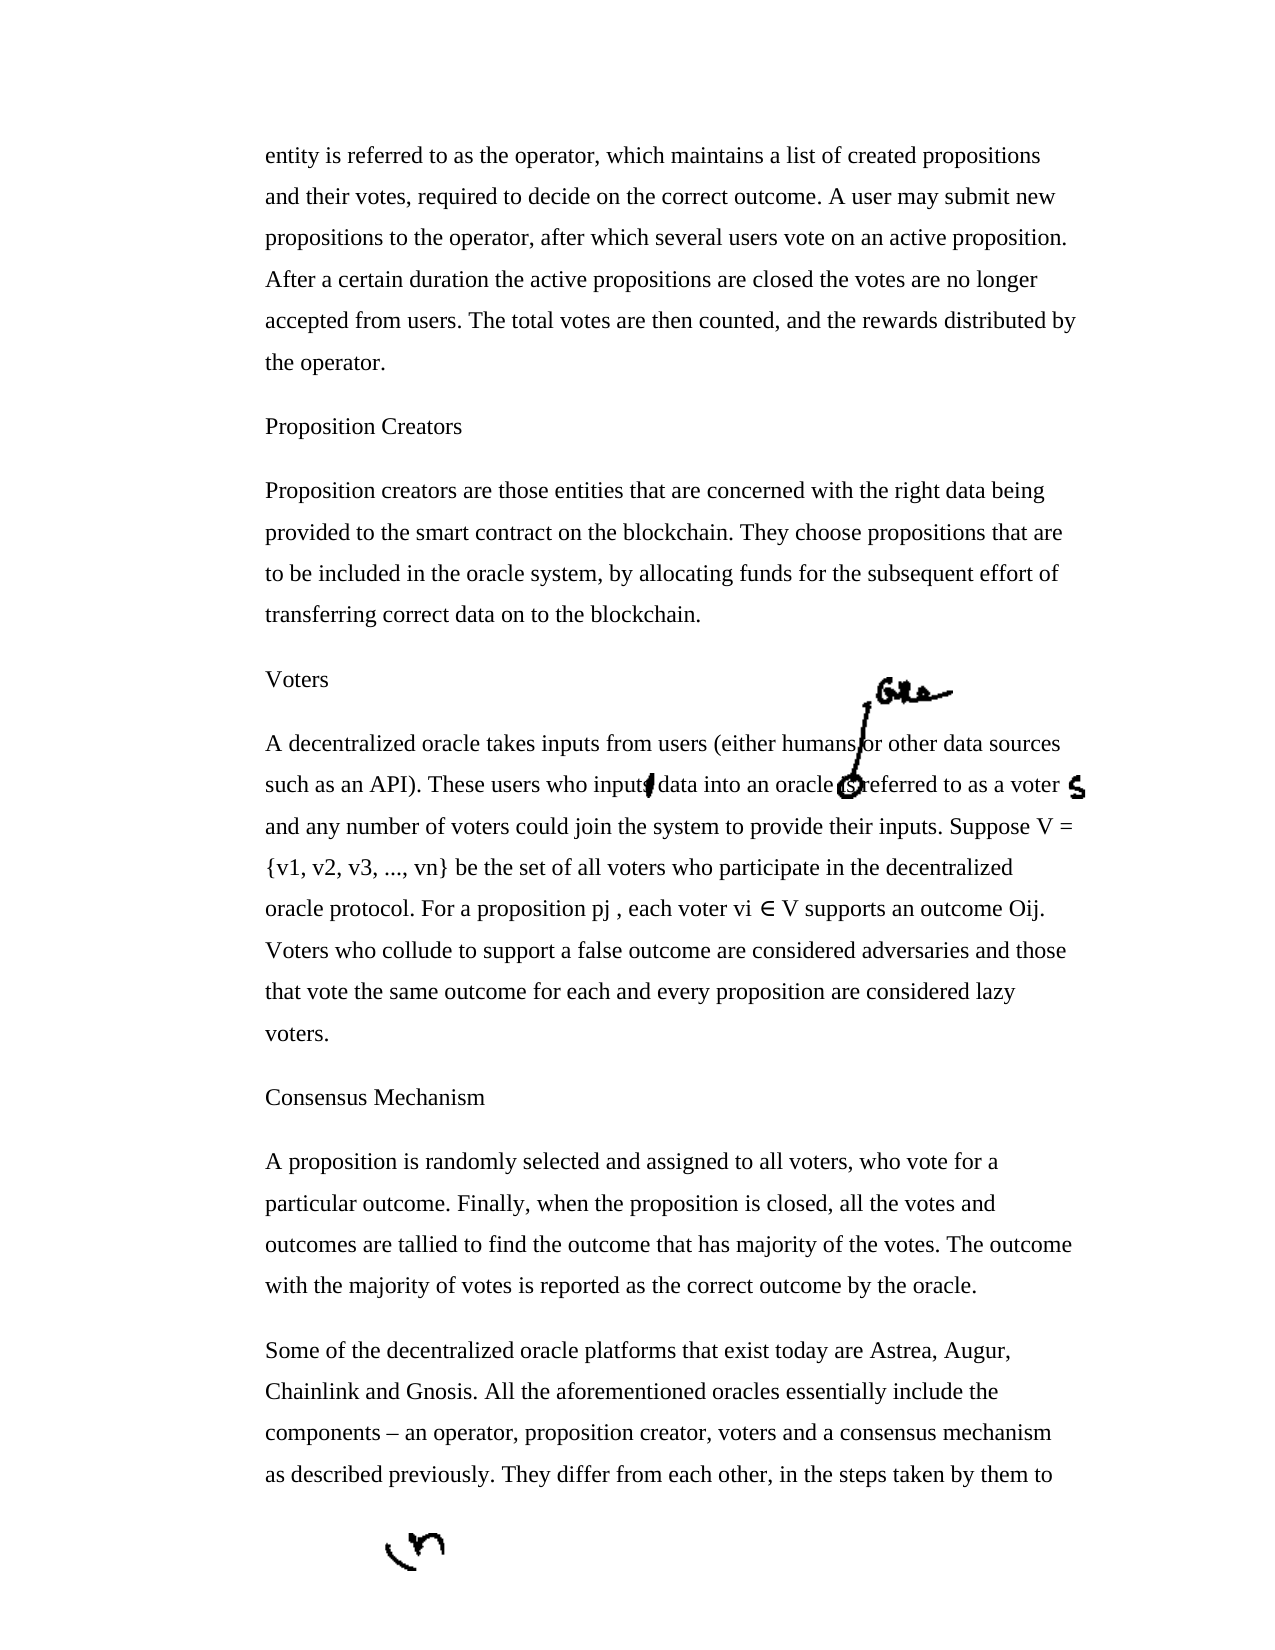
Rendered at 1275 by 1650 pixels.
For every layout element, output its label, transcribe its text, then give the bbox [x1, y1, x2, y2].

subtitle Voters [265, 665, 1126, 692]
text A decentralized oracle takes inputs from users (either humans or other data sources such as an API). These users who inputs data into an oracle is referred to as a voter and any number of voters could join the system to provide their inputs. Suppose V = {v1, v2, v3, ..., vn} be the set of all voters who participate in the decentralized oracle protocol. For a proposition pj , each voter vi ∈ V supports an outcome Oij. Voters who collude to support a false outcome are considered adversaries and those that vote the same outcome for each and every proposition are considered lazy voters. [265, 729, 1078, 1046]
text A proposition is randomly selected and assigned to all voters, who vote for a particular outcome. Finally, when the proposition is closed, all the votes and outcomes are tallied to find the outcome that has majority of the votes. The outcome with the majority of votes is reported as the correct outcome by the oracle. [265, 1147, 1078, 1299]
text entity is referred to as the operator, which maintains a list of created propositions and their votes, required to decide on the correct outcome. A user may submit new propositions to the operator, after which several users vote on an active proposition. After a certain duration the active propositions are closed the votes are no longer accepted from users. The total votes are then counted, and the rewards distributed by the operator. [265, 141, 1078, 375]
subtitle Proposition Creators [265, 412, 1126, 439]
text Proposition creators are those entities that are concerned with the right data being provided to the smart contract on the blockchain. They choose propositions that are to be included in the oracle system, by allocating funds for the subsequent effort of transferring correct data on to the blockchain. [265, 476, 1078, 628]
text Some of the decentralized oracle platforms that exist today are Astrea, Augur, Chainlink and Gnosis. All the aforementioned oracles essentially include the components – an operator, proposition creator, voters and a consensus mechanism as described previously. They differ from each other, in the steps taken by them to [265, 1336, 1078, 1487]
subtitle Consensus Mechanism [265, 1083, 1126, 1111]
